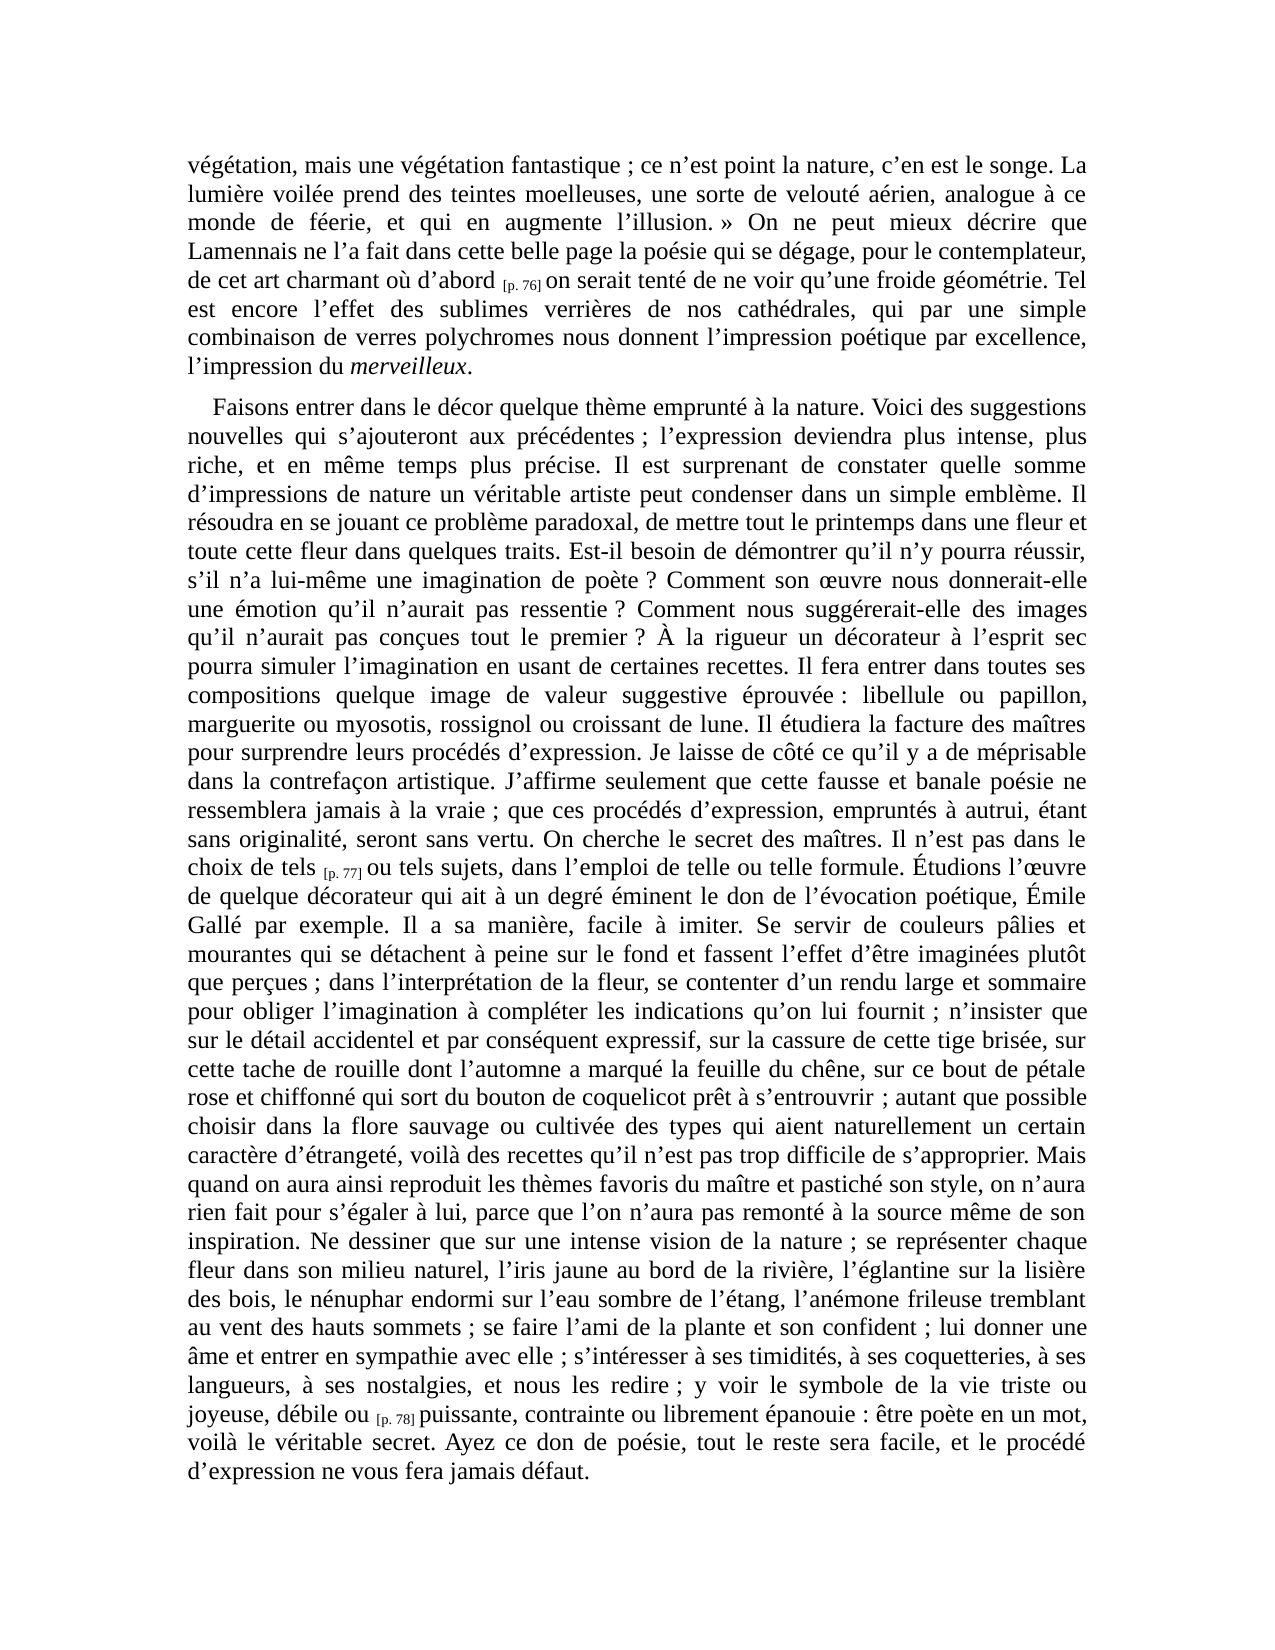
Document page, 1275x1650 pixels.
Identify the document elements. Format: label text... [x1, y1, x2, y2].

text végétation, mais une végétation fantastique ; ce n’est point la nature, c’en est le songe. La lumière voilée prend des teintes moelleuses, une sorte de velouté aérien, analogue à ce monde de féerie, et qui en augmente l’illusion. » On ne peut mieux décrire que Lamennais ne l’a fait dans cette belle page la poésie qui se dégage, pour le contemplateur, de cet art charmant où d’abord [p. 76] on serait tenté de ne voir qu’une froide géométrie. Tel est encore l’effet des sublimes verrières de nos cathédrales, qui par une simple combinaison de verres polychromes nous donnent l’impression poétique par excellence, l’impression du merveilleux. [187, 150, 1087, 380]
text Faisons entrer dans le décor quelque thème emprunté à la nature. Voici des suggestions nouvelles qui s’ajouteront aux précédentes ; l’expression deviendra plus intense, plus riche, et en même temps plus précise. Il est surprenant de constater quelle somme d’impressions de nature un véritable artiste peut condenser dans un simple emblème. Il résoudra en se jouant ce problème paradoxal, de mettre tout le printemps dans une fleur et toute cette fleur dans quelques traits. Est-il besoin de démontrer qu’il n’y pourra réussir, s’il n’a lui-même une imagination de poète ? Comment son œuvre nous donnerait-elle une émotion qu’il n’aurait pas ressentie ? Comment nous suggérerait-elle des images qu’il n’aurait pas conçues tout le premier ? À la rigueur un décorateur à l’esprit sec pourra simuler l’imagination en usant de certaines recettes. Il fera entrer dans toutes ses compositions quelque image de valeur suggestive éprouvée : libellule ou papillon, marguerite ou myosotis, rossignol ou croissant de lune. Il étudiera la facture des maîtres pour surprendre leurs procédés d’expression. Je laisse de côté ce qu’il y a de méprisable dans la contrefaçon artistique. J’affirme seulement que cette fausse et banale poésie ne ressemblera jamais à la vraie ; que ces procédés d’expression, empruntés à autrui, étant sans originalité, seront sans vertu. On cherche le secret des maîtres. Il n’est pas dans le choix de tels [p. 77] ou tels sujets, dans l’emploi de telle ou telle formule. Étudions l’œuvre de quelque décorateur qui ait à un degré éminent le don de l’évocation poétique, Émile Gallé par exemple. Il a sa manière, facile à imiter. Se servir de couleurs pâlies et mourantes qui se détachent à peine sur le fond et fassent l’effet d’être imaginées plutôt que perçues ; dans l’interprétation de la fleur, se contenter d’un rendu large et sommaire pour obliger l’imagination à compléter les indications qu’on lui fournit ; n’insister que sur le détail accidentel et par conséquent expressif, sur la cassure de cette tige brisée, sur cette tache de rouille dont l’automne a marqué la feuille du chêne, sur ce bout de pétale rose et chiffonné qui sort du bouton de coquelicot prêt à s’entrouvrir ; autant que possible choisir dans la flore sauvage ou cultivée des types qui aient naturellement un certain caractère d’étrangeté, voilà des recettes qu’il n’est pas trop difficile de s’approprier. Mais quand on aura ainsi reproduit les thèmes favoris du maître et pastiché son style, on n’aura rien fait pour s’égaler à lui, parce que l’on n’aura pas remonté à la source même de son inspiration. Ne dessiner que sur une intense vision de la nature ; se représenter chaque fleur dans son milieu naturel, l’iris jaune au bord de la rivière, l’églantine sur la lisière des bois, le nénuphar endormi sur l’eau sombre de l’étang, l’anémone frileuse tremblant au vent des hauts sommets ; se faire l’ami de la plante et son confident ; lui donner une âme et entrer en sympathie avec elle ; s’intéresser à ses timidités, à ses coquetteries, à ses langueurs, à ses nostalgies, et nous les redire ; y voir le symbole de la vie triste ou joyeuse, débile ou [p. 78] puissante, contrainte ou librement épanouie : être poète en un mot, voilà le véritable secret. Ayez ce don de poésie, tout le reste sera facile, et le procédé d’expression ne vous fera jamais défaut. [187, 392, 1087, 1485]
